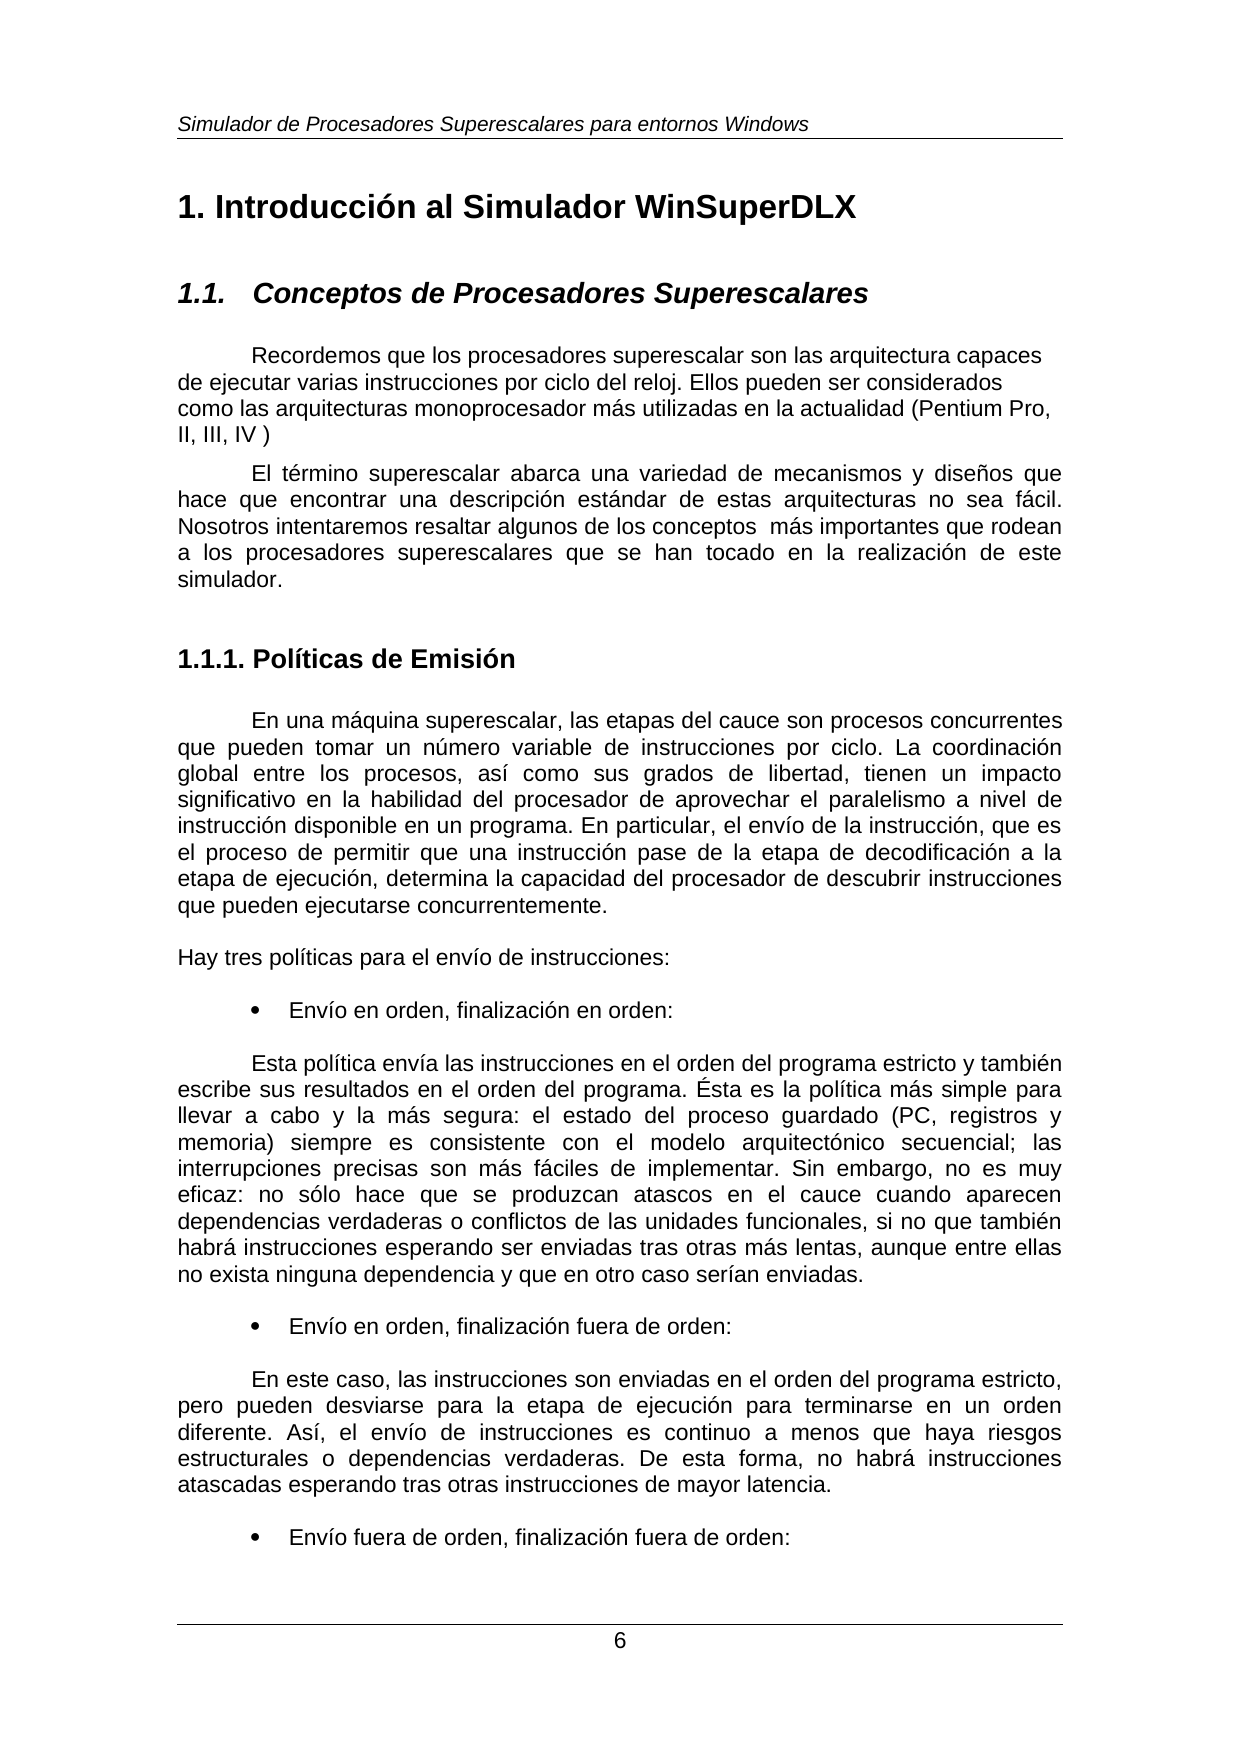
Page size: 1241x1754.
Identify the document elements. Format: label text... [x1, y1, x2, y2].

text Esta política envía las instrucciones en el orden del programa estricto y también escribe sus resultados en el orden del programa. Ésta es la política más simple para llevar a cabo y la más segura: el estado del proceso guardado (PC, registros y memoria) siempre es consistente con el modelo arquitectónico secuencial; las interrupciones precisas son más fáciles de implementar. Sin embargo, no es muy eficaz: no sólo hace que se produzcan atascos en el cauce cuando aparecen dependencias verdaderas o conflictos de las unidades funcionales, si no que también habrá instrucciones esperando ser enviadas tras otras más lentas, aunque entre ellas no exista ninguna dependencia y que en otro caso serían enviadas. [177, 1050, 1063, 1287]
text Hay tres políticas para el envío de instrucciones: [177, 944, 1063, 971]
text En una máquina superescalar, las etapas del cauce son procesos concurrentes que pueden tomar un número variable de instrucciones por ciclo. La coordinación global entre los procesos, así como sus grados de libertad, tienen un impacto significativo en la habilidad del procesador de aprovechar el paralelismo a nivel de instrucción disponible en un programa. En particular, el envío de la instrucción, que es el proceso de permitir que una instrucción pase de la etapa de decodificación a la etapa de ejecución, determina la capacidad del procesador de descubrir instrucciones que pueden ejecutarse concurrentemente. [177, 707, 1063, 918]
list Envío en orden, finalización fuera de orden: [251, 1313, 1063, 1339]
subtitle Políticas de Emisión [177, 643, 1063, 674]
subtitle Conceptos de Procesadores Superescalares [177, 276, 1063, 309]
text En este caso, las instrucciones son enviadas en el orden del programa estricto, pero pueden desviarse para la etapa de ejecución para terminarse en un orden diferente. Así, el envío de instrucciones es continuo a menos que haya riesgos estructurales o dependencias verdaderas. De esta forma, no habrá instrucciones atascadas esperando tras otras instrucciones de mayor latencia. [177, 1366, 1063, 1498]
subtitle Introducción al Simulador WinSuperDLX [177, 187, 1063, 226]
text Recordemos que los procesadores superescalar son las arquitectura capaces de ejecutar varias instrucciones por ciclo del reloj. Ellos pueden ser considerados como las arquitecturas monoprocesador más utilizadas en la actualidad (Pentium Pro, II, III, IV ) [177, 342, 1063, 448]
list Envío en orden, finalización en orden: [251, 997, 1063, 1023]
text El término superescalar abarca una variedad de mecanismos y diseños que hace que encontrar una descripción estándar de estas arquitecturas no sea fácil. Nosotros intentaremos resaltar algunos de los conceptos más importantes que rodean a los procesadores superescalares que se han tocado en la realización de este simulador. [177, 460, 1063, 592]
list Envío fuera de orden, finalización fuera de orden: [251, 1524, 1063, 1550]
